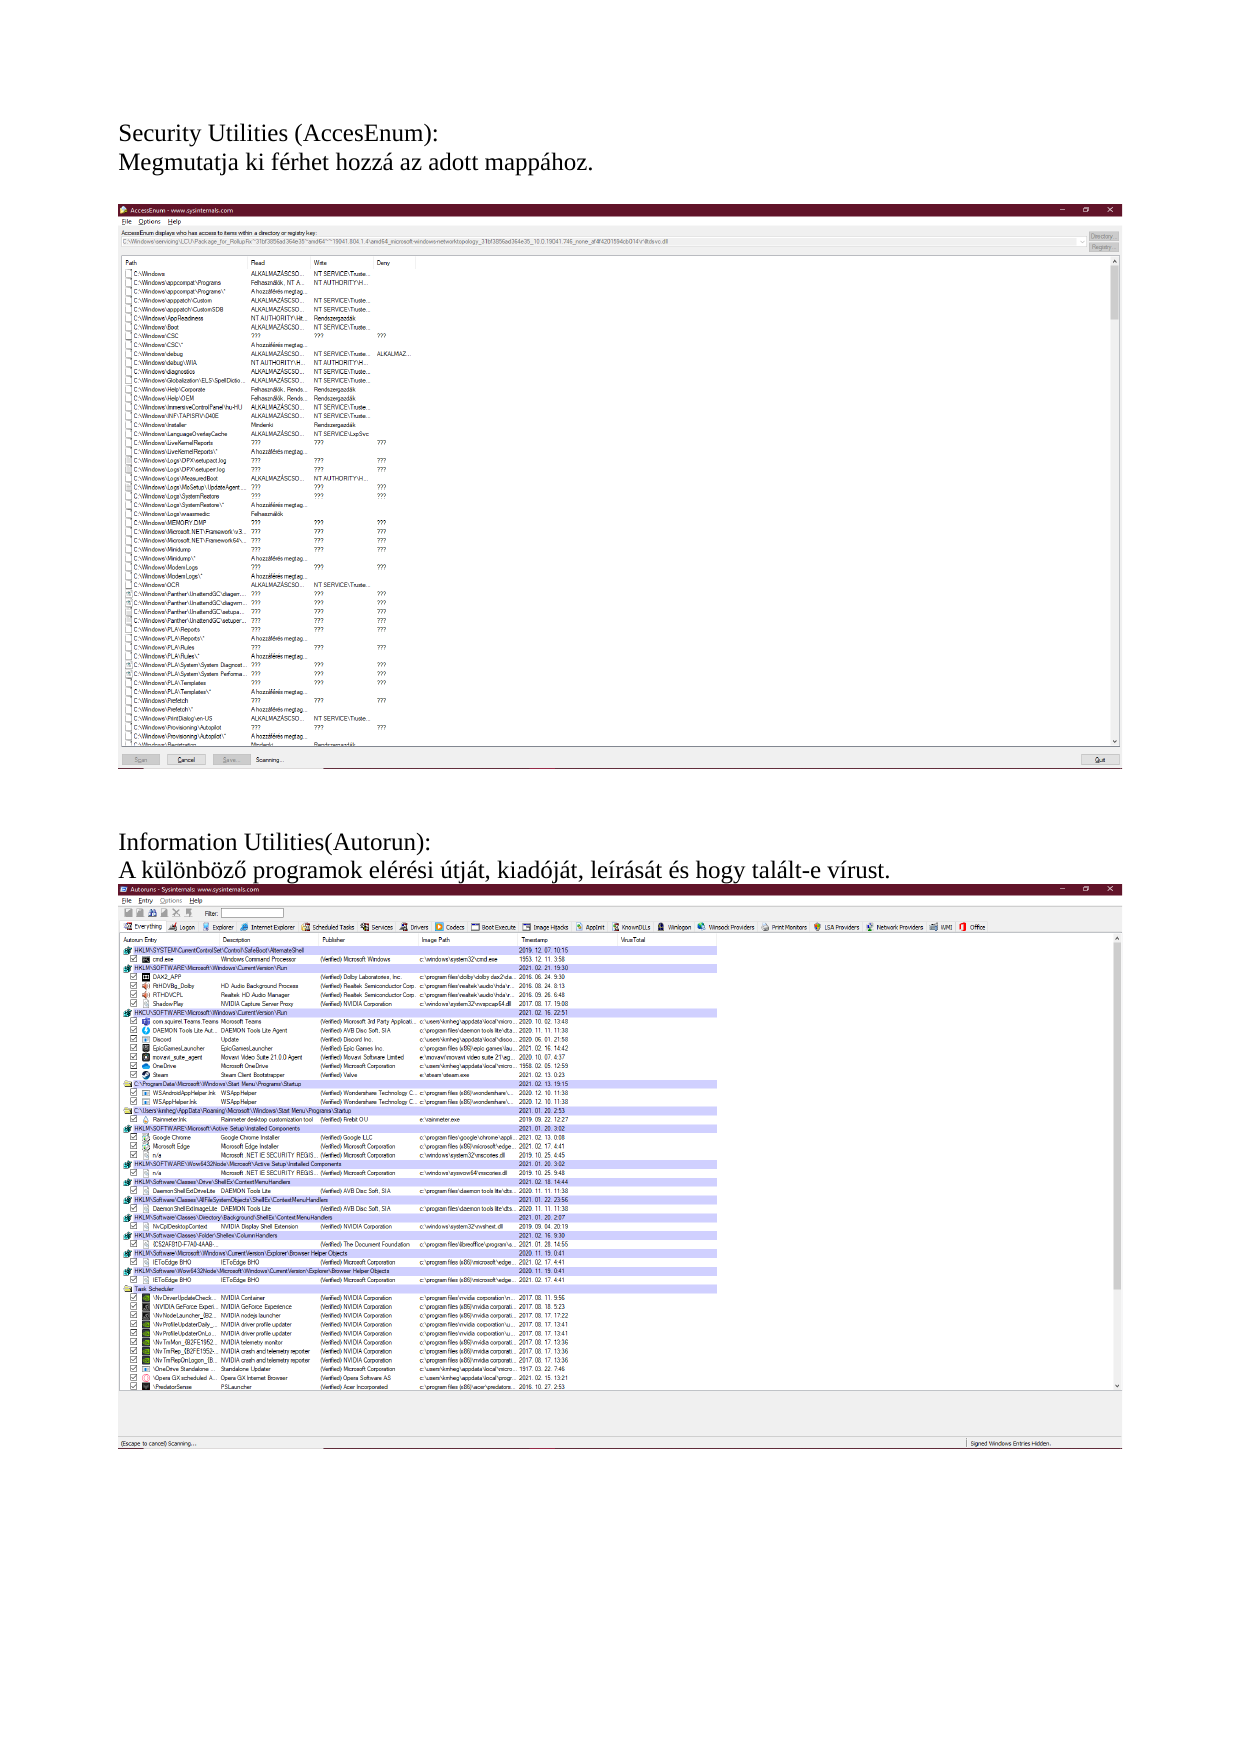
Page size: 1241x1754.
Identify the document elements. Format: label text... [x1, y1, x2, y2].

text Security Utilities (AccesEnum): [118, 118, 1122, 147]
picture [118, 204, 1123, 769]
text Information Utilities(Autorun): [118, 827, 1122, 855]
text Megmutatja ki férhet hozzá az adott mappához. [118, 147, 1122, 176]
text A különböző programok elérési útját, kiadóját, leírását és hogy talált-e vírust. [118, 855, 1122, 884]
picture [118, 884, 1123, 1449]
